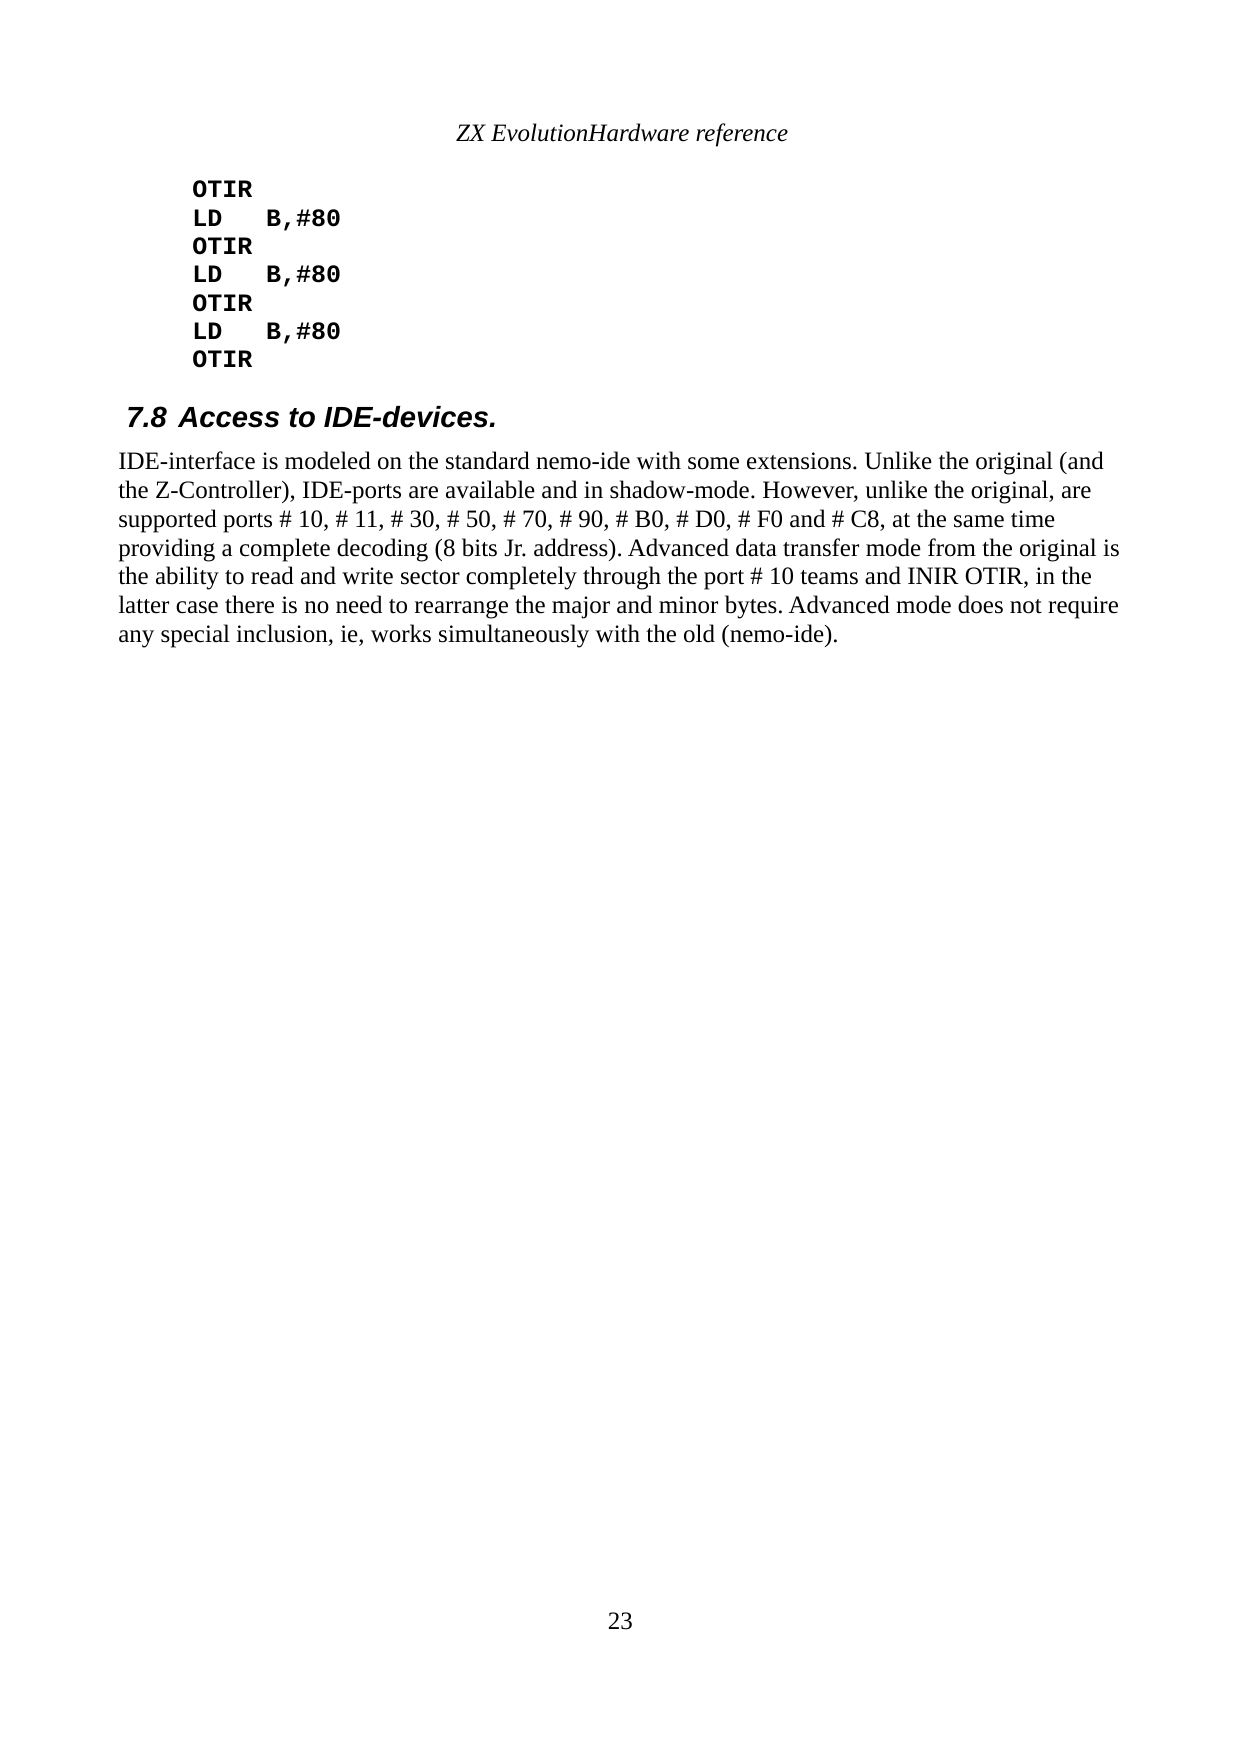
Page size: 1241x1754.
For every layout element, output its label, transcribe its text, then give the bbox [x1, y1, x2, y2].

text OTIR [118, 234, 1122, 262]
text LD B,#80 [118, 205, 1122, 234]
text OTIR [118, 177, 1122, 205]
text IDE-interface is modeled on the standard nemo-ide with some extensions. Unlike the original (and the Z-Controller), IDE-ports are available and in shadow-mode. However, unlike the original, are supported ports # 10, # 11, # 30, # 50, # 70, # 90, # B0, # D0, # F0 and # C8, at the same time providing a complete decoding (8 bits Jr. address). Advanced data transfer mode from the original is the ability to read and write sector completely through the port # 10 teams and INIR OTIR, in the latter case there is no need to rearrange the major and minor bytes. Advanced mode does not require any special inclusion, ie, works simultaneously with the old (nemo-ide). [118, 446, 1122, 648]
subtitle Access to IDE-devices. [118, 400, 1122, 434]
text LD B,#80 [118, 262, 1122, 290]
text OTIR [118, 347, 1122, 375]
text OTIR [118, 290, 1122, 319]
text LD B,#80 [118, 319, 1122, 347]
